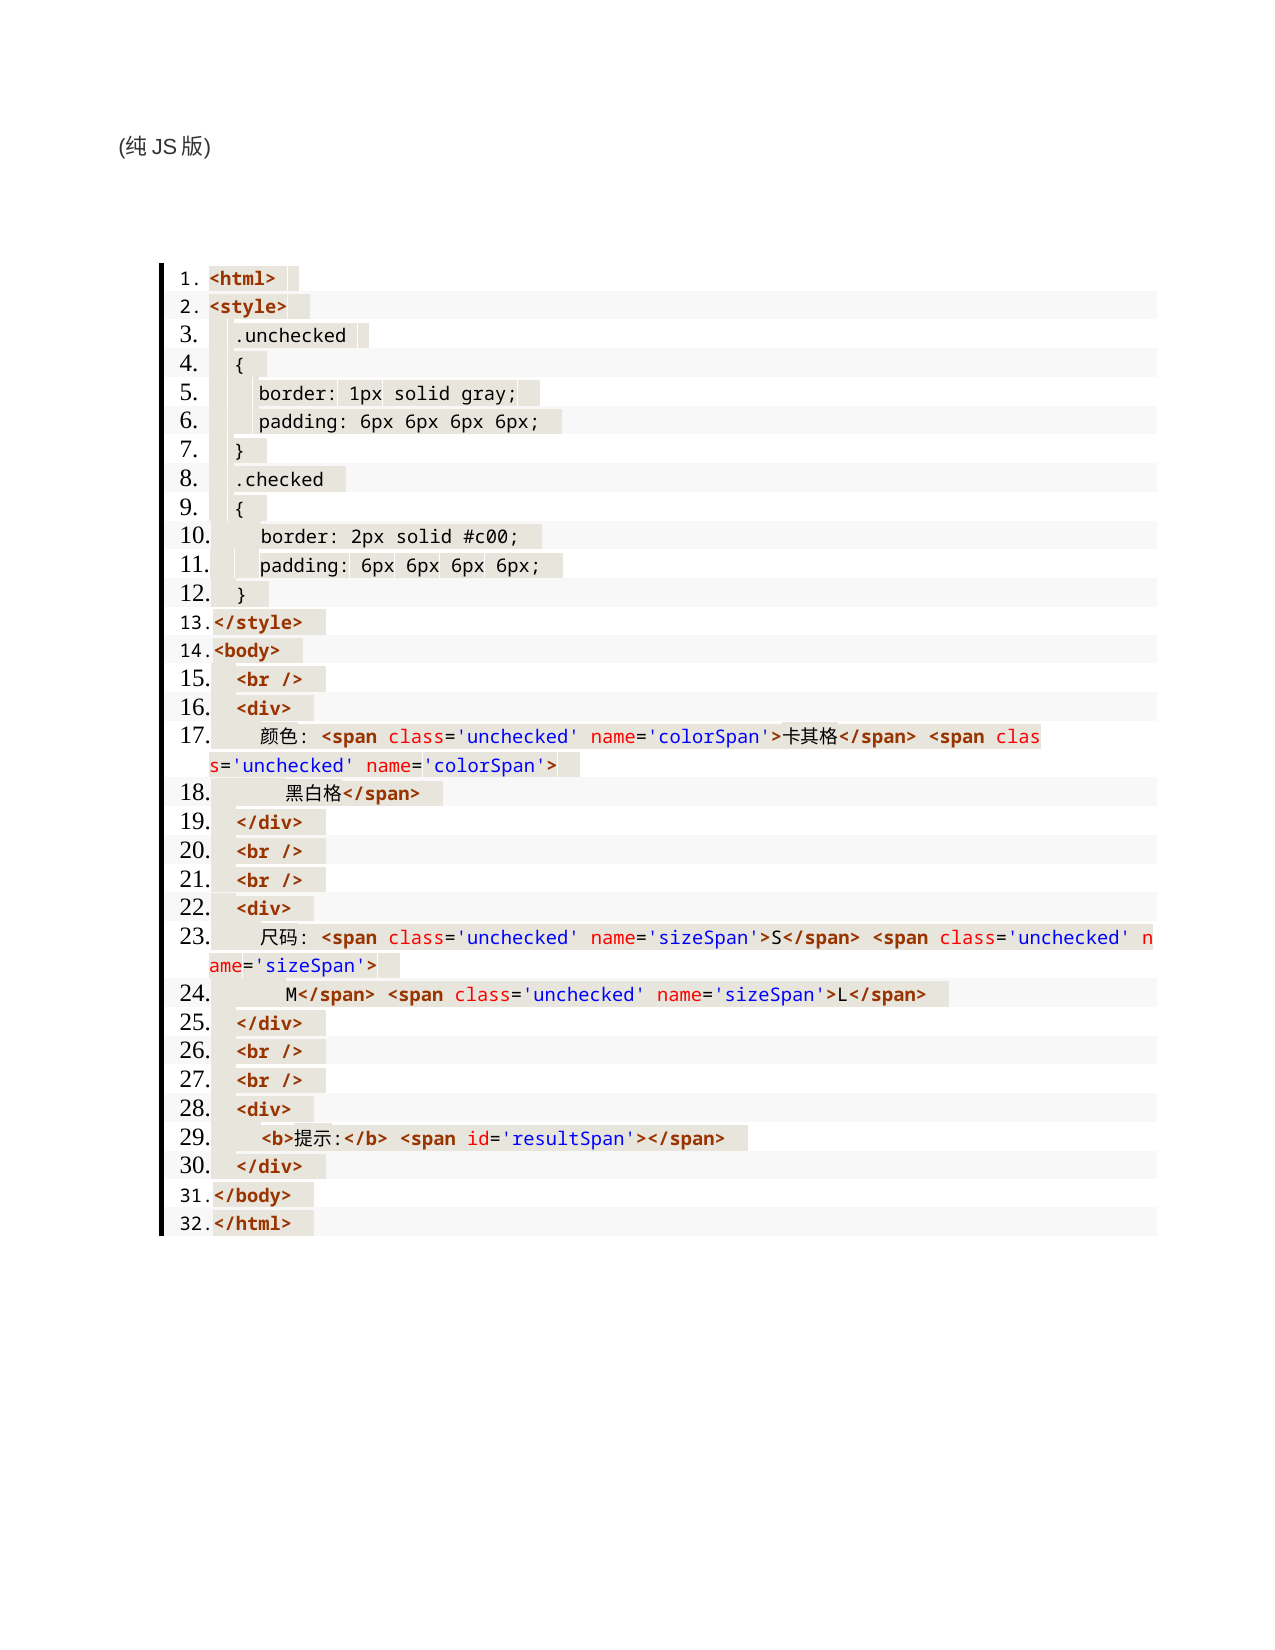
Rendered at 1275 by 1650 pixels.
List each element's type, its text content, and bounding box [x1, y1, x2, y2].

list 黑白格</span> [164, 777, 1157, 806]
list border: 1px solid gray; [164, 377, 1157, 406]
text (纯JS版) [118, 118, 1157, 159]
list <div> [164, 692, 1157, 721]
list .unchecked [164, 319, 1157, 348]
list <div> [164, 1093, 1157, 1122]
list <br /> [164, 1036, 1157, 1064]
list } [164, 434, 1157, 463]
list </div> [164, 806, 1157, 835]
list <body> [164, 635, 1157, 663]
list } [164, 578, 1157, 607]
list border: 2px solid #c00; [164, 521, 1157, 549]
text [xhtml] view plaincopy [0, 228, 1141, 257]
list padding: 6px 6px 6px 6px; [164, 406, 1157, 434]
list <br /> [164, 864, 1157, 892]
list <br /> [164, 1064, 1157, 1093]
list { [164, 348, 1157, 377]
list <html> [164, 263, 1157, 291]
list </html> [164, 1207, 1157, 1236]
list </style> [164, 607, 1157, 635]
list .checked [164, 463, 1157, 492]
list 颜色: <span class='unchecked' name='colorSpan'>卡其格</span> <span class='unchecked' name='colorSpan'> [164, 721, 1157, 777]
list <br /> [164, 663, 1157, 692]
list <br /> [164, 835, 1157, 864]
list padding: 6px 6px 6px 6px; [164, 549, 1157, 578]
list </body> [164, 1179, 1157, 1207]
list M</span> <span class='unchecked' name='sizeSpan'>L</span> [164, 978, 1157, 1007]
list <b>提示:</b> <span id='resultSpan'></span> [164, 1122, 1157, 1151]
list </div> [164, 1151, 1157, 1179]
list </div> [164, 1007, 1157, 1036]
list 尺码: <span class='unchecked' name='sizeSpan'>S</span> <span class='unchecked' name='sizeSpan'> [164, 921, 1157, 978]
list <div> [164, 892, 1157, 921]
list <style> [164, 291, 1157, 319]
list { [164, 492, 1157, 521]
